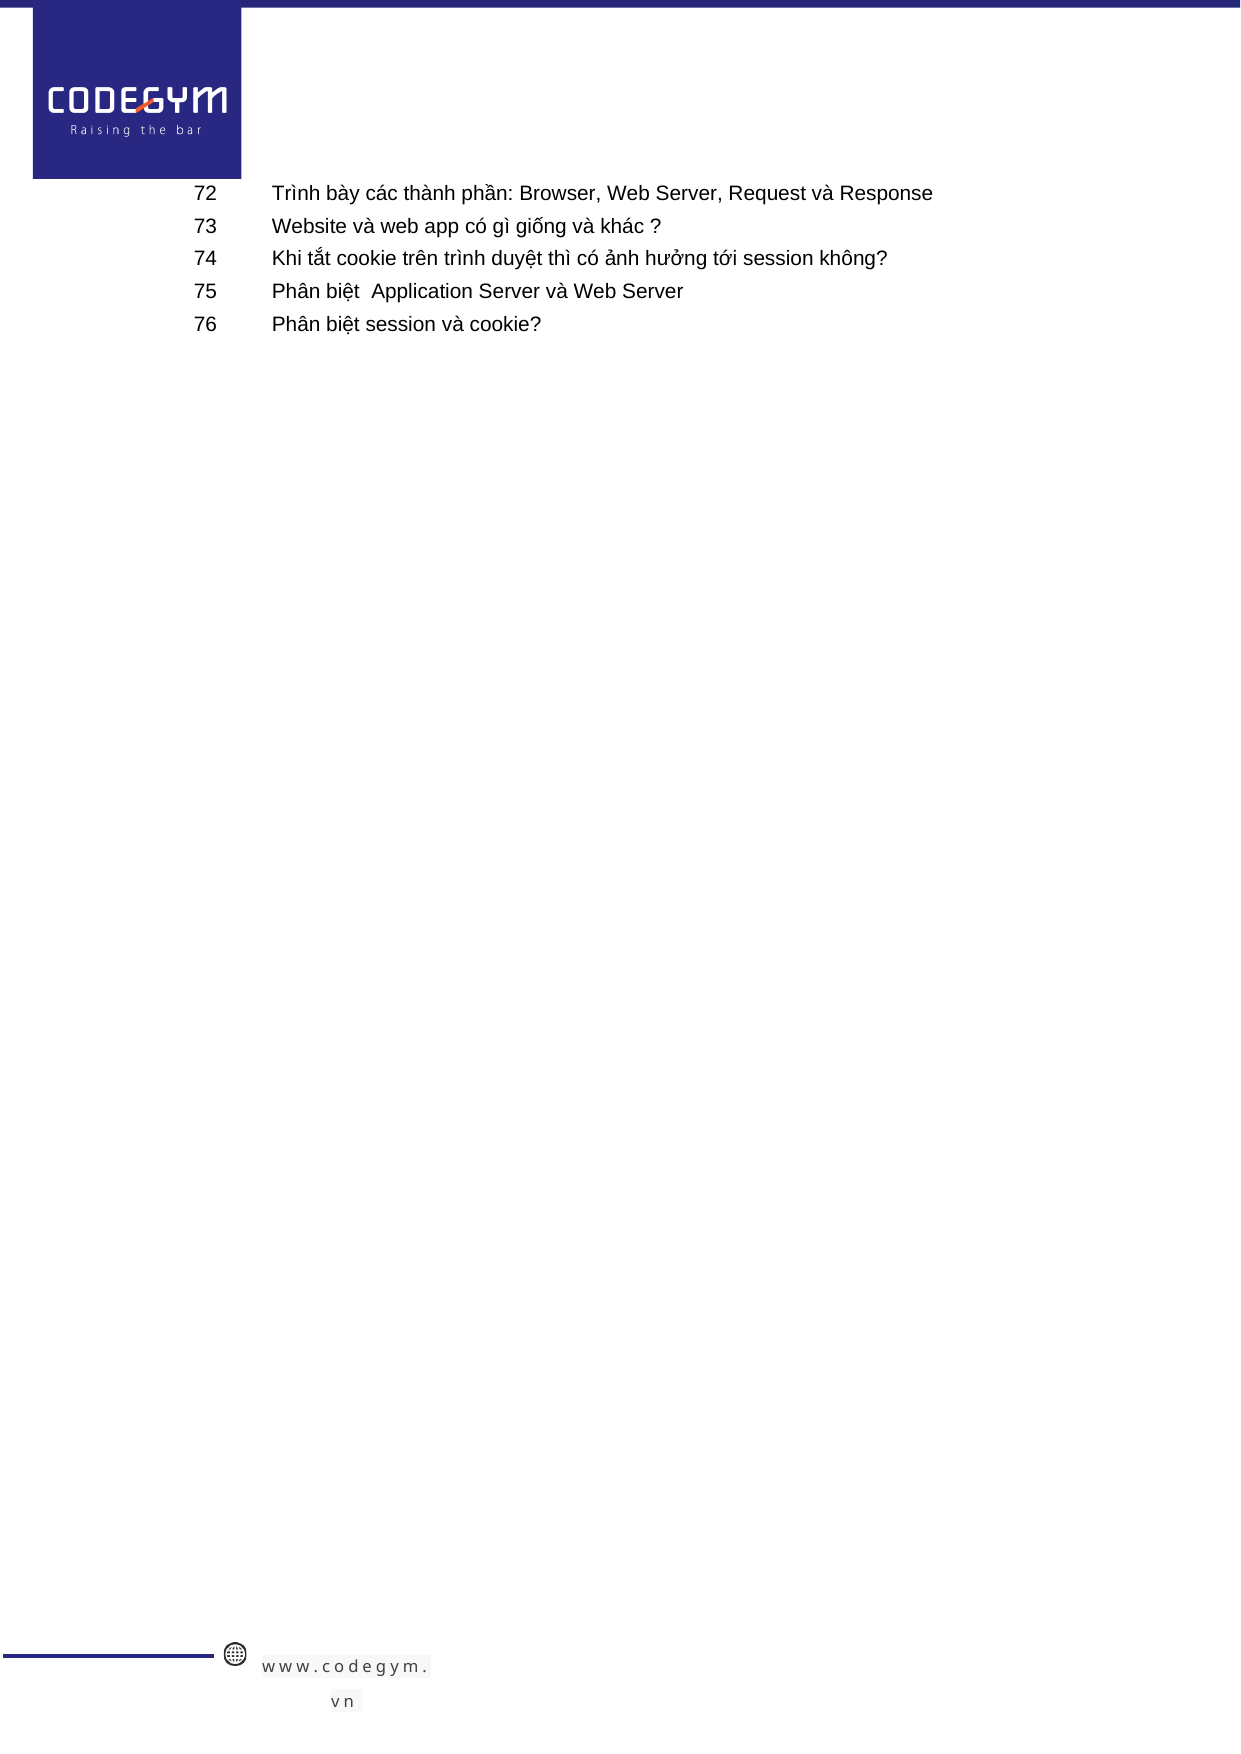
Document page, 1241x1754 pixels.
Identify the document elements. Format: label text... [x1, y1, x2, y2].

table_cell Trình bày các thành phần: Browser, Web Server, Request và Response [260, 181, 1067, 213]
table_cell Phân biệt session và cookie? [260, 312, 1067, 345]
picture [39, 0, 244, 181]
table_cell 73 [150, 214, 260, 246]
table_cell 76 [150, 312, 260, 345]
table_cell 75 [150, 279, 260, 312]
table_cell Website và web app có gì giống và khác ? [260, 214, 1067, 246]
table_cell 72 [150, 181, 260, 213]
table_cell 74 [150, 246, 260, 279]
table_cell Khi tắt cookie trên trình duyệt thì có ảnh hưởng tới session không? [260, 246, 1067, 279]
picture [223, 1642, 247, 1666]
table_cell Phân biệt Application Server và Web Server [260, 279, 1067, 312]
